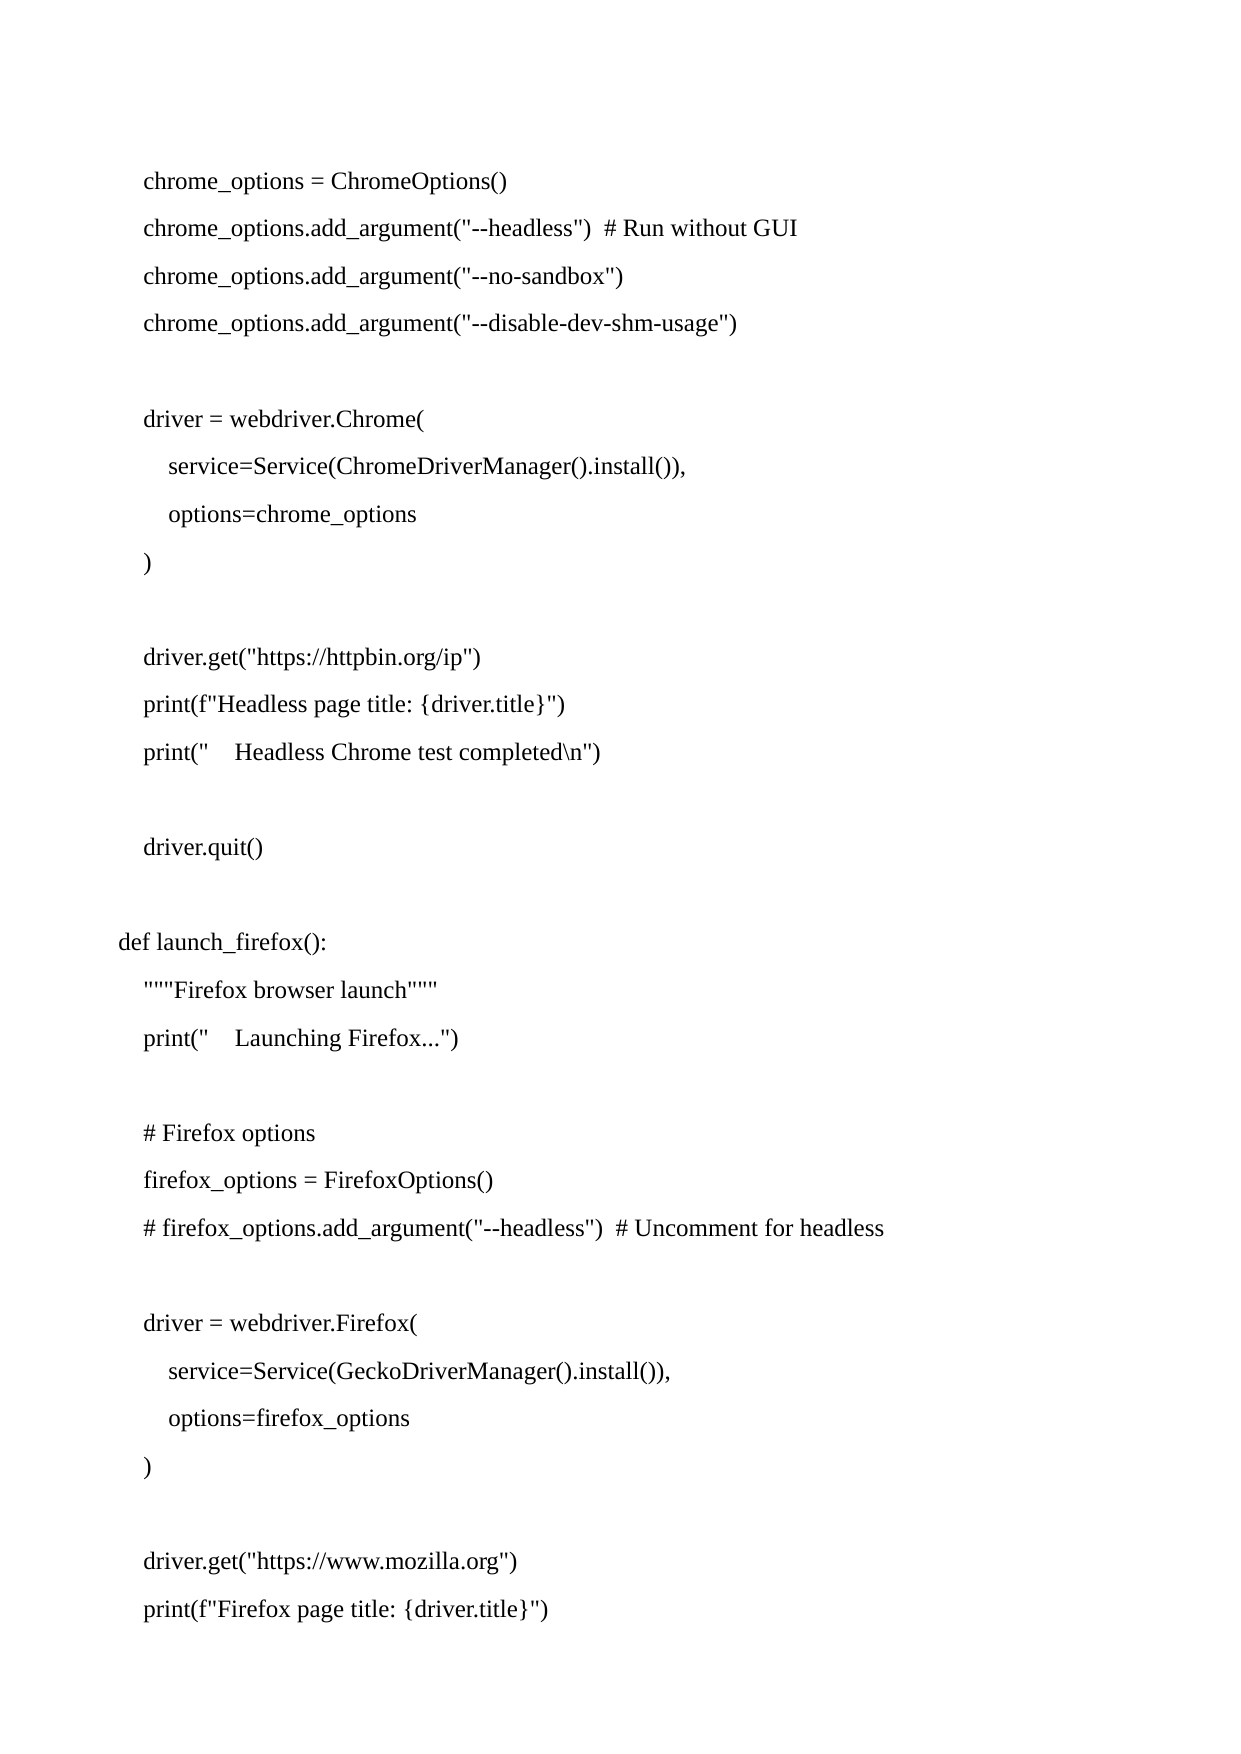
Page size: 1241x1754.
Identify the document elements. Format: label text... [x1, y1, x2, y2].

text options=chrome_options [118, 499, 1122, 528]
text def launch_firefox(): [118, 927, 1122, 956]
text chrome_options.add_argument("--disable-dev-shm-usage") [118, 308, 1122, 337]
text chrome_options = ChromeOptions() [118, 166, 1122, 194]
text driver = webdriver.Chrome( [118, 404, 1122, 432]
text driver.get("https://www.mozilla.org") [118, 1546, 1122, 1575]
text print("✅ Headless Chrome test completed\n") [118, 737, 1122, 766]
text driver.quit() [118, 832, 1122, 861]
text # firefox_options.add_argument("--headless") # Uncomment for headless [118, 1213, 1122, 1242]
text chrome_options.add_argument("--no-sandbox") [118, 261, 1122, 290]
text ) [118, 547, 1122, 575]
text service=Service(GeckoDriverManager().install()), [118, 1356, 1122, 1384]
text """Firefox browser launch""" [118, 975, 1122, 1004]
text options=firefox_options [118, 1403, 1122, 1432]
text # Firefox options [118, 1118, 1122, 1147]
text chrome_options.add_argument("--headless") # Run without GUI [118, 213, 1122, 242]
text driver.get("https://httpbin.org/ip") [118, 642, 1122, 671]
text print("🚀 Launching Firefox...") [118, 1023, 1122, 1051]
text print(f"Firefox page title: {driver.title}") [118, 1594, 1122, 1623]
text service=Service(ChromeDriverManager().install()), [118, 451, 1122, 480]
text driver = webdriver.Firefox( [118, 1308, 1122, 1337]
text print(f"Headless page title: {driver.title}") [118, 689, 1122, 718]
text ) [118, 1451, 1122, 1480]
text firefox_options = FirefoxOptions() [118, 1165, 1122, 1194]
